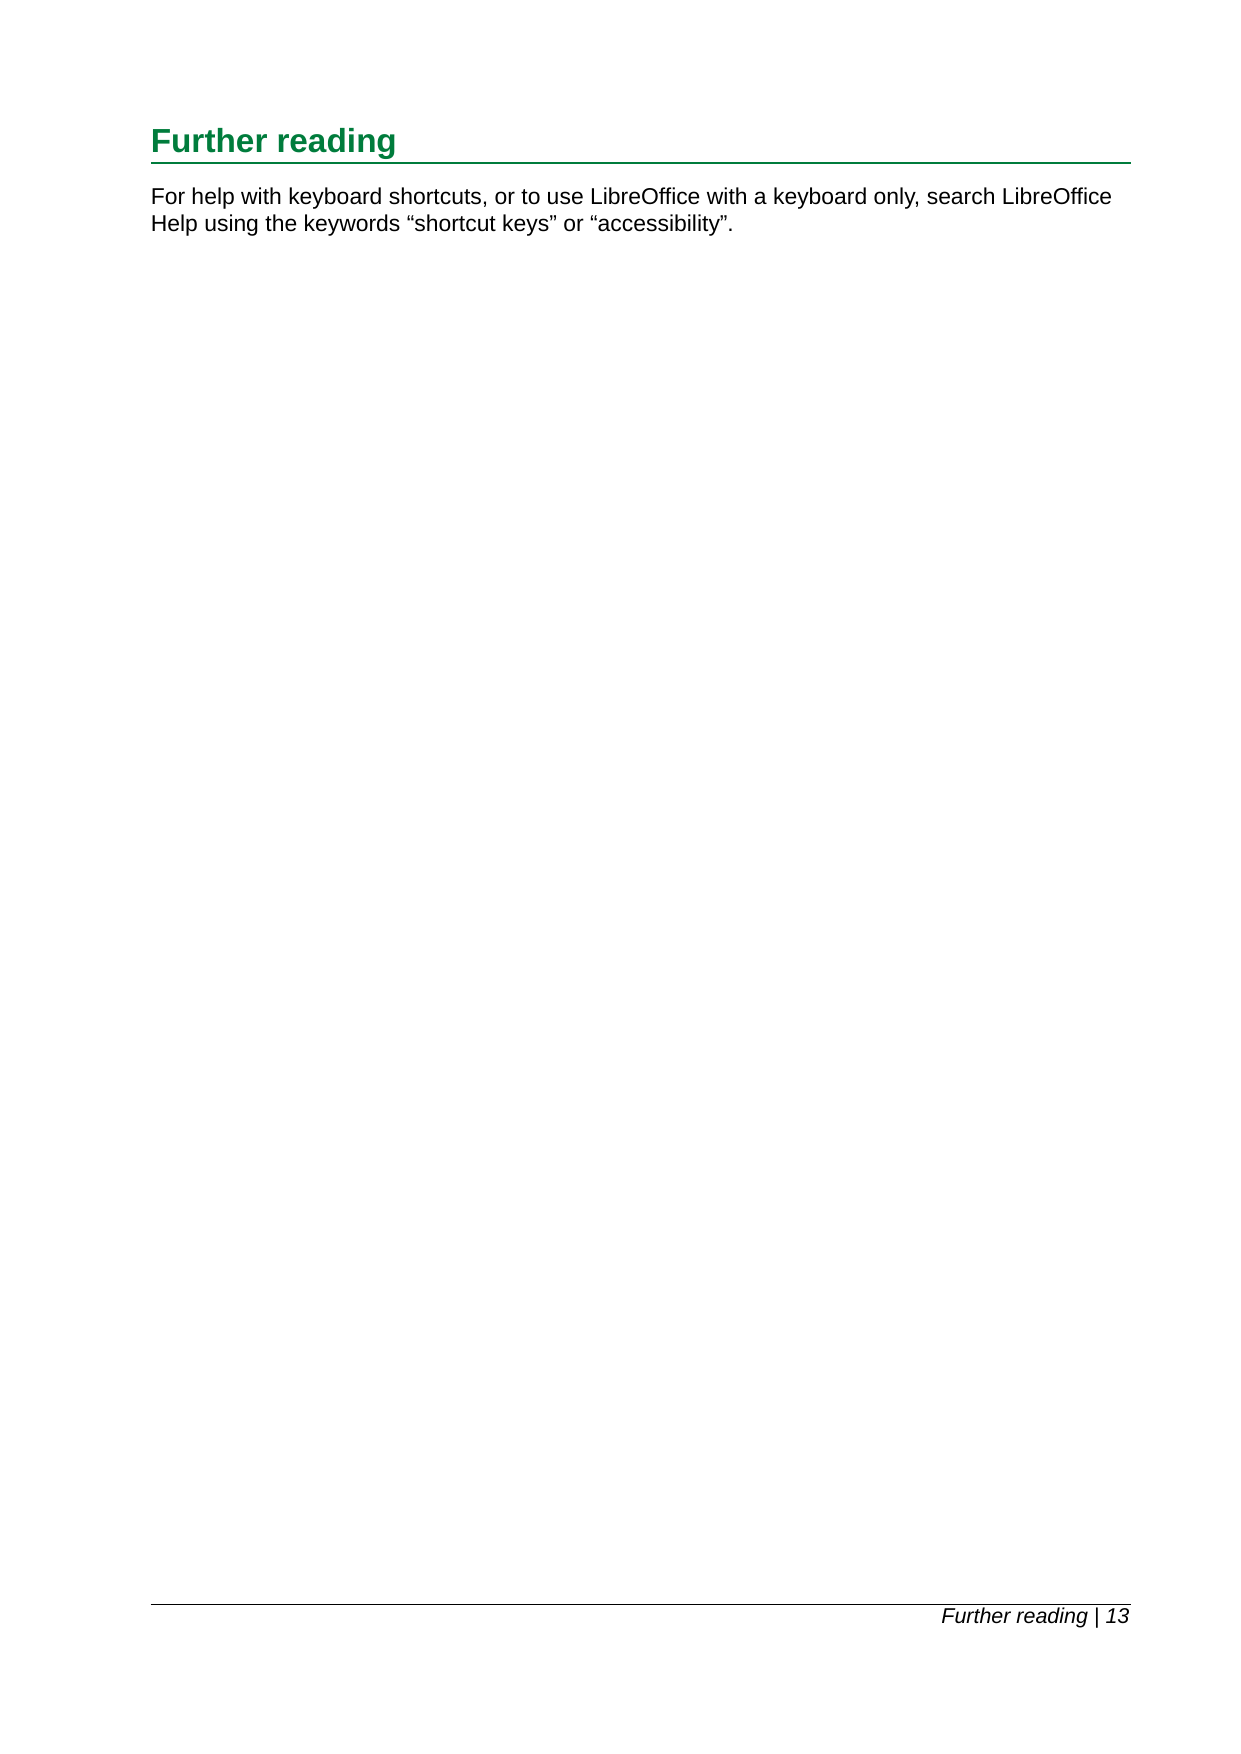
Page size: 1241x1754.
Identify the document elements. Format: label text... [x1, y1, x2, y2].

text For help with keyboard shortcuts, or to use LibreOffice with a keyboard only, search LibreOffice Help using the keywords “shortcut keys” or “accessibility”. [151, 183, 1131, 236]
subtitle Further reading [151, 121, 1131, 162]
